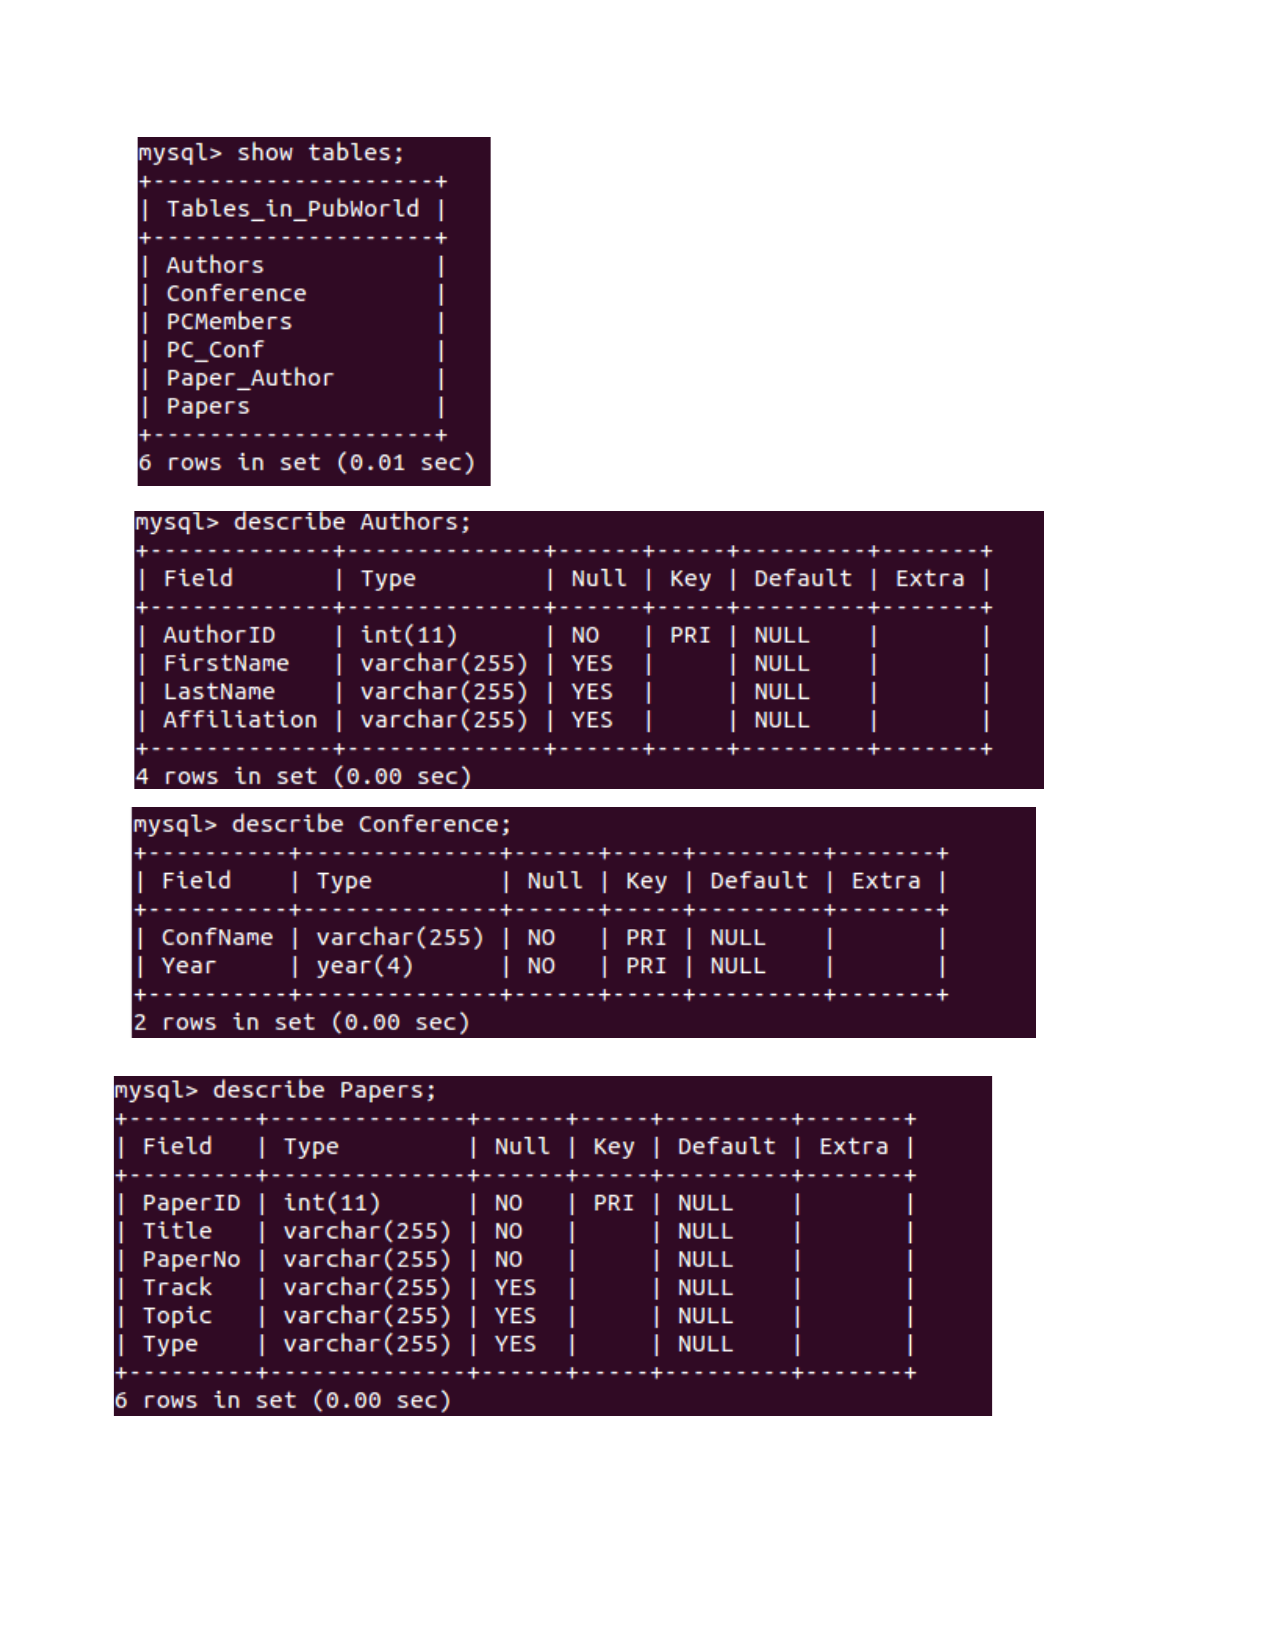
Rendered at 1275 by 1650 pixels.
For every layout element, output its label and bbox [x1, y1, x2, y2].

picture [137, 137, 491, 486]
picture [134, 511, 1044, 789]
picture [129, 807, 1036, 1038]
picture [113, 1076, 993, 1416]
